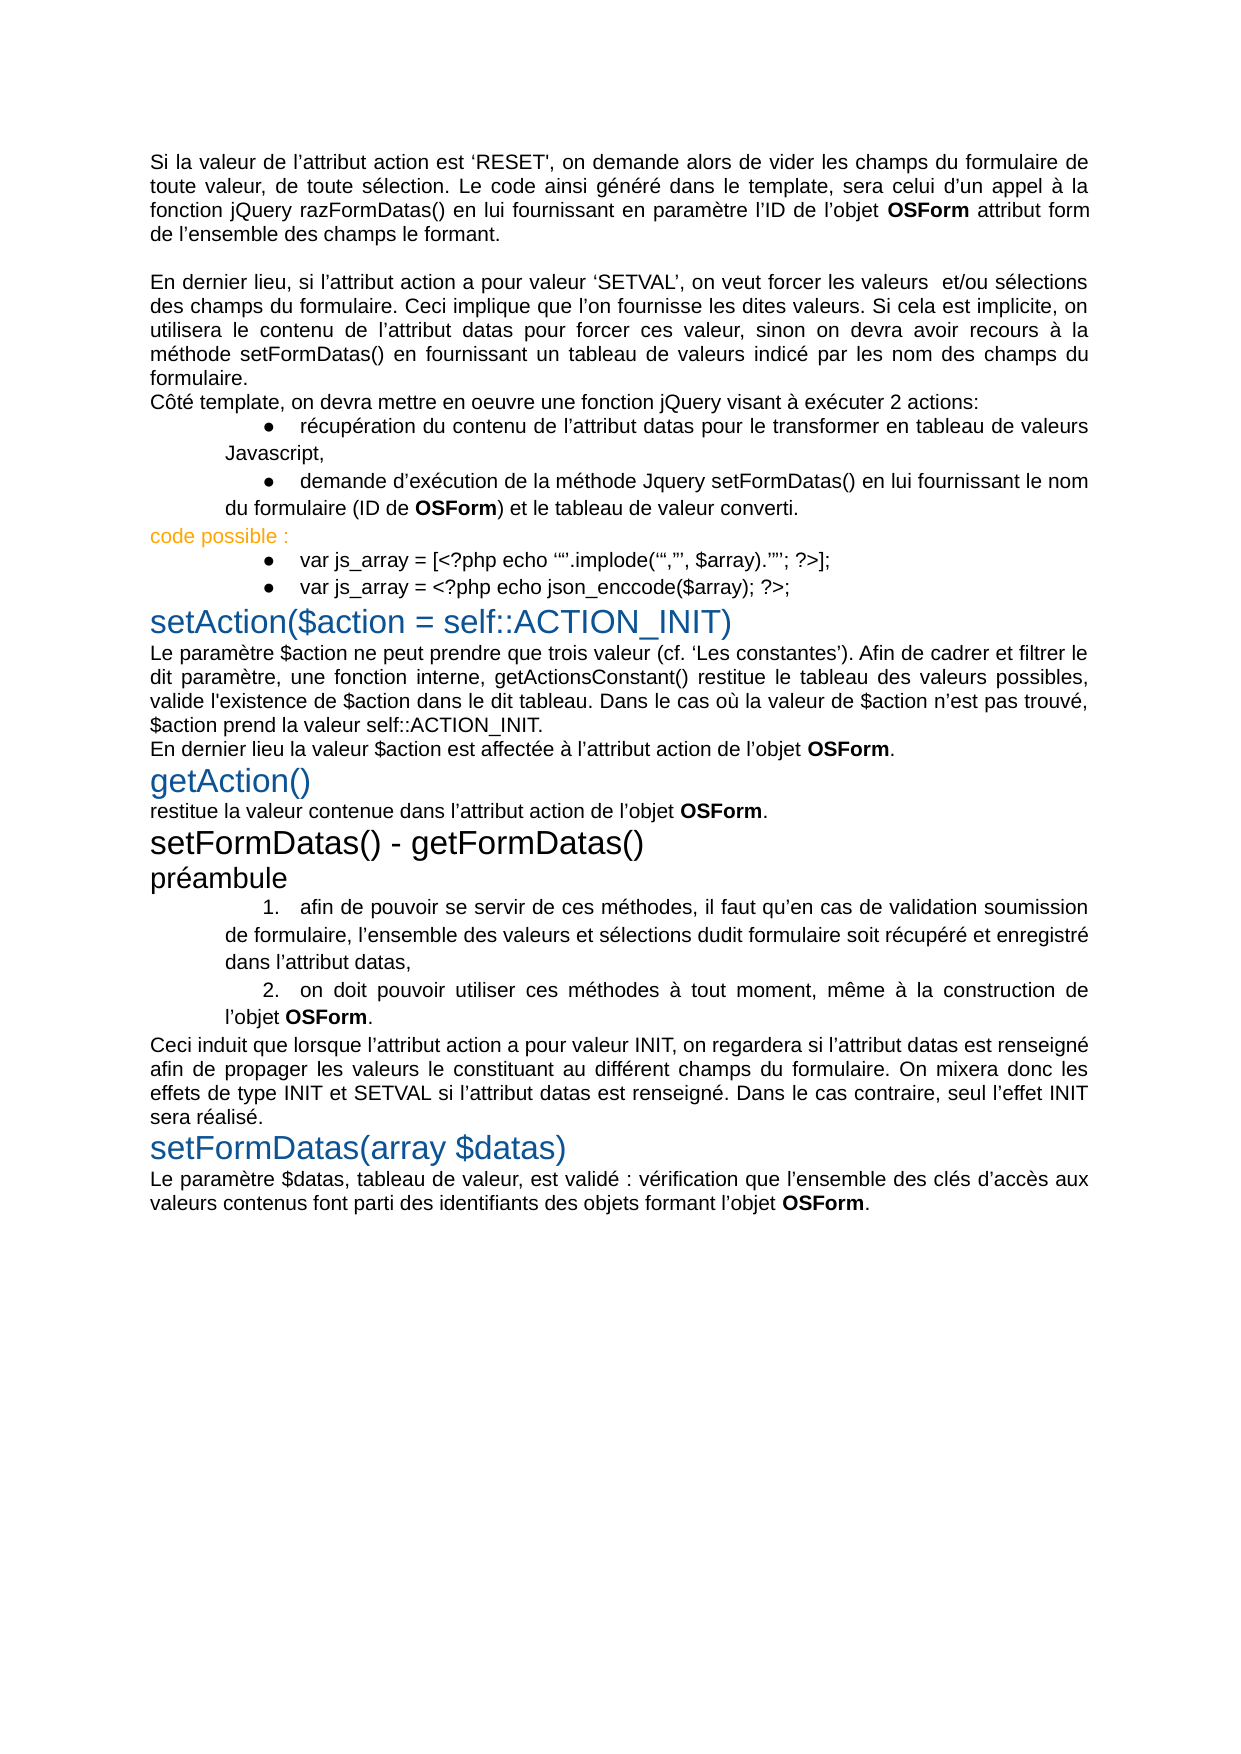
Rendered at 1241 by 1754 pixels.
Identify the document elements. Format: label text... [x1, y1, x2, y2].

text Ceci induit que lorsque l’attribut action a pour valeur INIT, on regardera si l’attribut datas est renseigné afin de propager les valeurs le constituant au différent champs du formulaire. On mixera donc les effets de type INIT et SETVAL si l’attribut datas est renseigné. Dans le cas contraire, seul l’effet INIT sera réalisé. [150, 1033, 1090, 1128]
subtitle setFormDatas(array $datas) [150, 1128, 1090, 1167]
list afin de pouvoir se servir de ces méthodes, il faut qu’en cas de validation soumission de formulaire, l’ensemble des valeurs et sélections dudit formulaire soit récupéré et enregistré dans l’attribut datas, [225, 895, 1090, 974]
text Le paramètre $action ne peut prendre que trois valeur (cf. ‘Les constantes’). Afin de cadrer et filtrer le dit paramètre, une fonction interne, getActionsConstant() restitue le tableau des valeurs possibles, valide l'existence de $action dans le dit tableau. Dans le cas où la valeur de $action n’est pas trouvé, $action prend la valeur self::ACTION_INIT. [150, 641, 1090, 737]
list récupération du contenu de l’attribut datas pour le transformer en tableau de valeurs Javascript, [225, 413, 1090, 465]
text Le paramètre $datas, tableau de valeur, est validé : vérification que l’ensemble des clés d’accès aux valeurs contenus font parti des identifiants des objets formant l’objet OSForm. [150, 1167, 1090, 1215]
text code possible : [150, 523, 1090, 547]
text Si la valeur de l’attribut action est ‘RESET', on demande alors de vider les champs du formulaire de toute valeur, de toute sélection. Le code ainsi généré dans le template, sera celui d’un appel à la fonction jQuery razFormDatas() en lui fournissant en paramètre l’ID de l’objet OSForm attribut form de l’ensemble des champs le formant. [150, 150, 1090, 246]
list var js_array = [<?php echo ‘“’.implode(‘“,”’, $array).’”’; ?>]; [225, 547, 1090, 571]
subtitle préambule [150, 862, 1090, 895]
text En dernier lieu la valeur $action est affectée à l’attribut action de l’objet OSForm. [150, 737, 1090, 761]
list demande d’exécution de la méthode Jquery setFormDatas() en lui fournissant le nom du formulaire (ID de OSForm) et le tableau de valeur converti. [225, 468, 1090, 520]
subtitle setAction($action = self::ACTION_INIT) [150, 602, 1090, 641]
list on doit pouvoir utiliser ces méthodes à tout moment, même à la construction de l’objet OSForm. [225, 978, 1090, 1029]
subtitle setFormDatas() - getFormDatas() [150, 823, 1090, 862]
text restitue la valeur contenue dans l’attribut action de l’objet OSForm. [150, 799, 1090, 823]
subtitle getAction() [150, 761, 1090, 799]
text En dernier lieu, si l’attribut action a pour valeur ‘SETVAL’, on veut forcer les valeurs et/ou sélections des champs du formulaire. Ceci implique que l’on fournisse les dites valeurs. Si cela est implicite, on utilisera le contenu de l’attribut datas pour forcer ces valeur, sinon on devra avoir recours à la méthode setFormDatas() en fournissant un tableau de valeurs indicé par les nom des champs du formulaire. [150, 270, 1090, 389]
list var js_array = <?php echo json_enccode($array); ?>; [225, 575, 1090, 599]
text Côté template, on devra mettre en oeuvre une fonction jQuery visant à exécuter 2 actions: [150, 389, 1090, 413]
